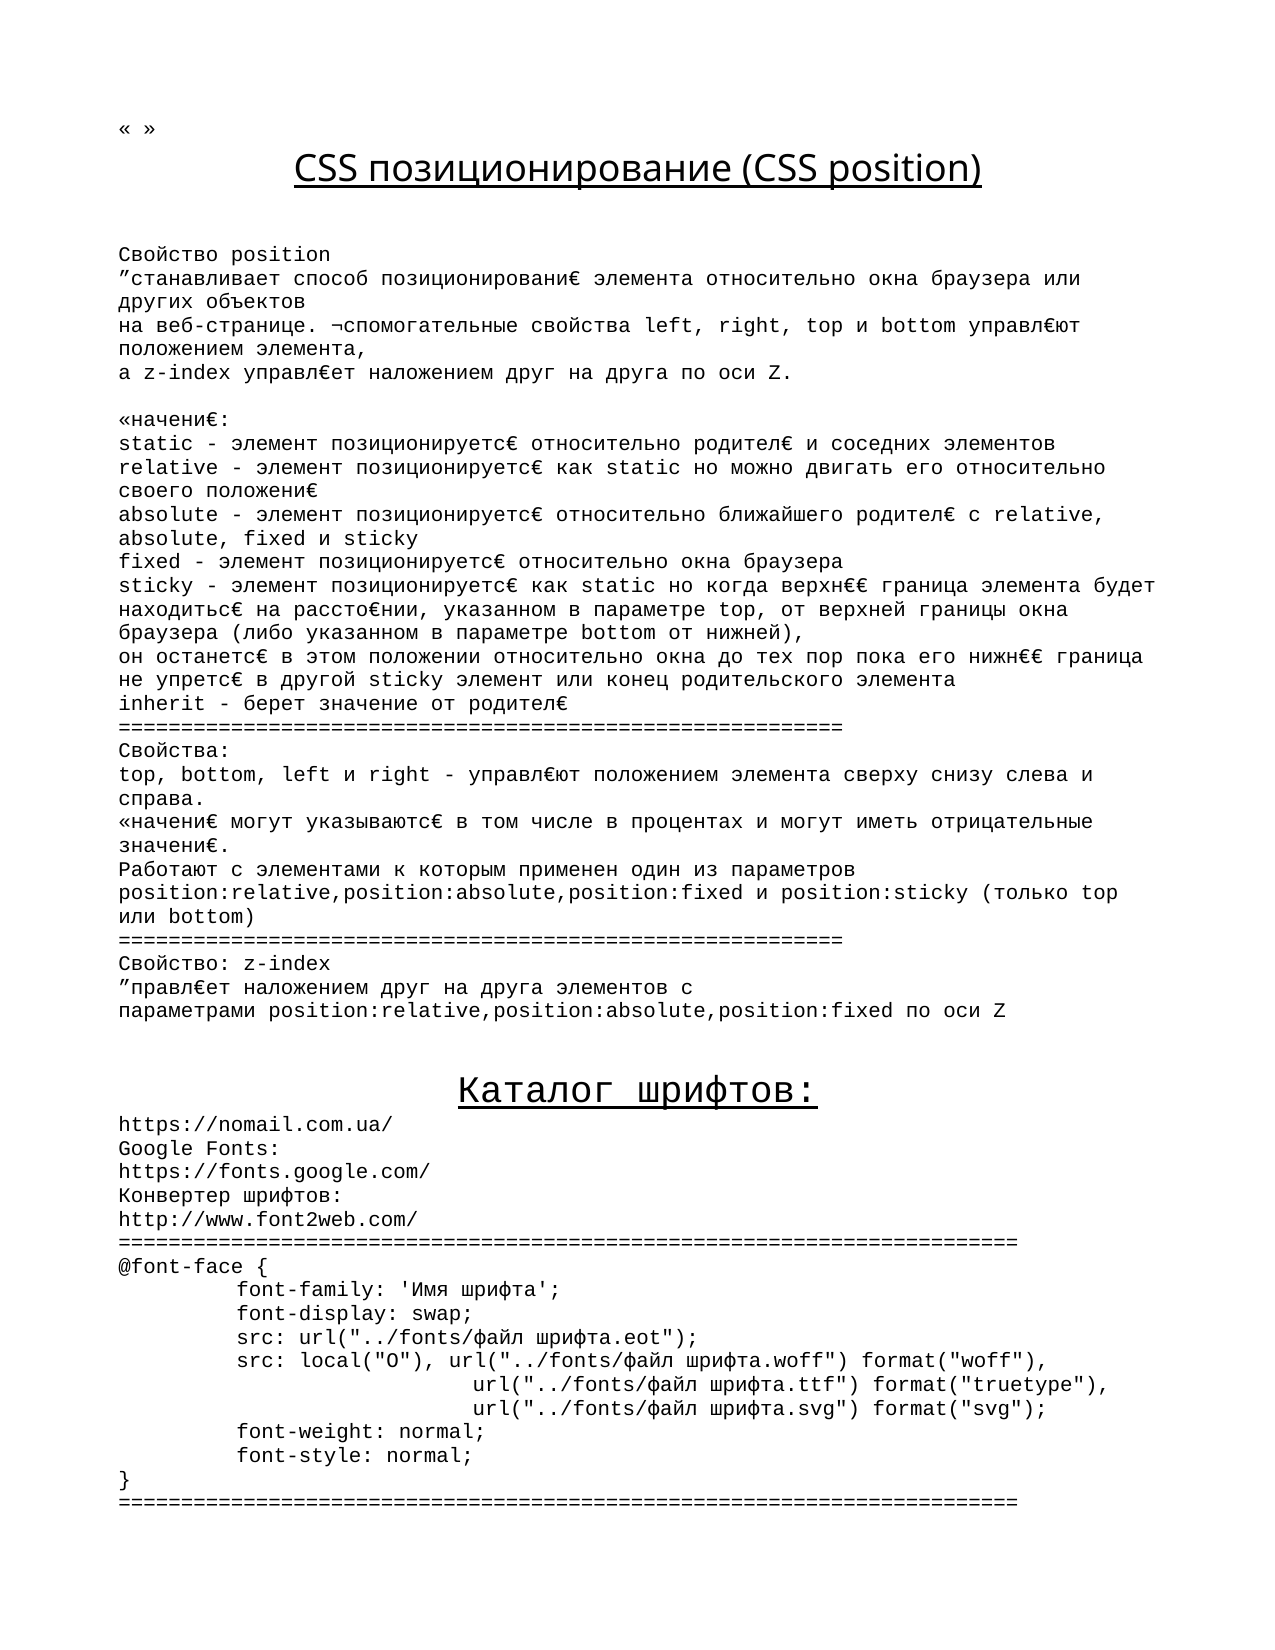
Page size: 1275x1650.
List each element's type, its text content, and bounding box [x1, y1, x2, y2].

text src: url("../fonts/файл шрифта.eot"); [118, 1327, 1157, 1350]
text top, bottom, left и right - управл€ют положением элемента сверху снизу слева и справа. [118, 764, 1157, 811]
text он останетс€ в этом положении относительно окна до тех пор пока его нижн€€ граница [118, 646, 1157, 669]
text url("../fonts/файл шрифта.ttf") format("truetype"), [118, 1374, 1157, 1398]
text Каталог шрифтов: [118, 1071, 1157, 1114]
text а z-index управл€ет наложением друг на друга по оси Z. [118, 362, 1157, 386]
text absolute - элемент позиционируетс€ относительно ближайшего родител€ с relative, absolute, fixed и sticky [118, 504, 1157, 551]
text font-display: swap; [118, 1303, 1157, 1327]
text fixed - элемент позиционируетс€ относительно окна браузера [118, 551, 1157, 575]
text на веб-странице. ¬спомогательные свойства left, right, top и bottom управл€ют положением элемента, [118, 315, 1157, 362]
text Конвертер шрифтов: [118, 1185, 1157, 1208]
text ======================================================================== [118, 1492, 1157, 1516]
text font-style: normal; [118, 1445, 1157, 1469]
text ”правл€ет наложением друг на друга элементов с [118, 977, 1157, 1001]
text http://www.font2web.com/ [118, 1208, 1157, 1232]
text Cвойство position [118, 244, 1157, 267]
text } [118, 1469, 1157, 1492]
text ========================================================== [118, 717, 1157, 740]
text @font-face { [118, 1256, 1157, 1279]
text «начени€ могут указываютс€ в том числе в процентах и могут иметь отрицательные значени€. [118, 811, 1157, 859]
text src: local("O"), url("../fonts/файл шрифта.woff") format("woff"), [118, 1350, 1157, 1374]
text font-weight: normal; [118, 1421, 1157, 1445]
text находитьс€ на рассто€нии, указанном в параметре top, от верхней границы окна браузера (либо указанном в параметре bottom от нижней), [118, 598, 1157, 646]
text font-family: 'Имя шрифта'; [118, 1279, 1157, 1303]
text sticky - элемент позиционируетс€ как static но когда верхн€€ граница элемента будет [118, 575, 1157, 598]
text CSS позиционирование (CSS position) [118, 142, 1157, 193]
text ======================================================================== [118, 1232, 1157, 1256]
text https://fonts.google.com/ [118, 1161, 1157, 1185]
text https://nomail.com.ua/ [118, 1114, 1157, 1138]
text inherit - берет значение от родител€ [118, 693, 1157, 717]
text не упретс€ в другой sticky элемент или конец родительского элемента [118, 669, 1157, 693]
text Свойство: z-index [118, 953, 1157, 977]
text ”станавливает способ позиционировани€ элемента относительно окна браузера или других объектов [118, 267, 1157, 315]
text «начени€: [118, 409, 1157, 433]
text url("../fonts/файл шрифта.svg") format("svg"); [118, 1398, 1157, 1421]
text ========================================================== [118, 929, 1157, 953]
text Свойства: [118, 740, 1157, 764]
text relative - элемент позиционируетс€ как static но можно двигать его относительно своего положени€ [118, 457, 1157, 504]
text « » [118, 118, 1157, 142]
text Работают с элементами к которым применен один из параметров [118, 859, 1157, 882]
text параметрами position:relative,position:absolute,position:fixed по оси Z [118, 1001, 1157, 1024]
text static - элемент позиционируетс€ относительно родител€ и соседних элементов [118, 433, 1157, 457]
text position:relative,position:absolute,position:fixed и position:sticky (только top или bottom) [118, 882, 1157, 929]
text Google Fonts: [118, 1138, 1157, 1161]
